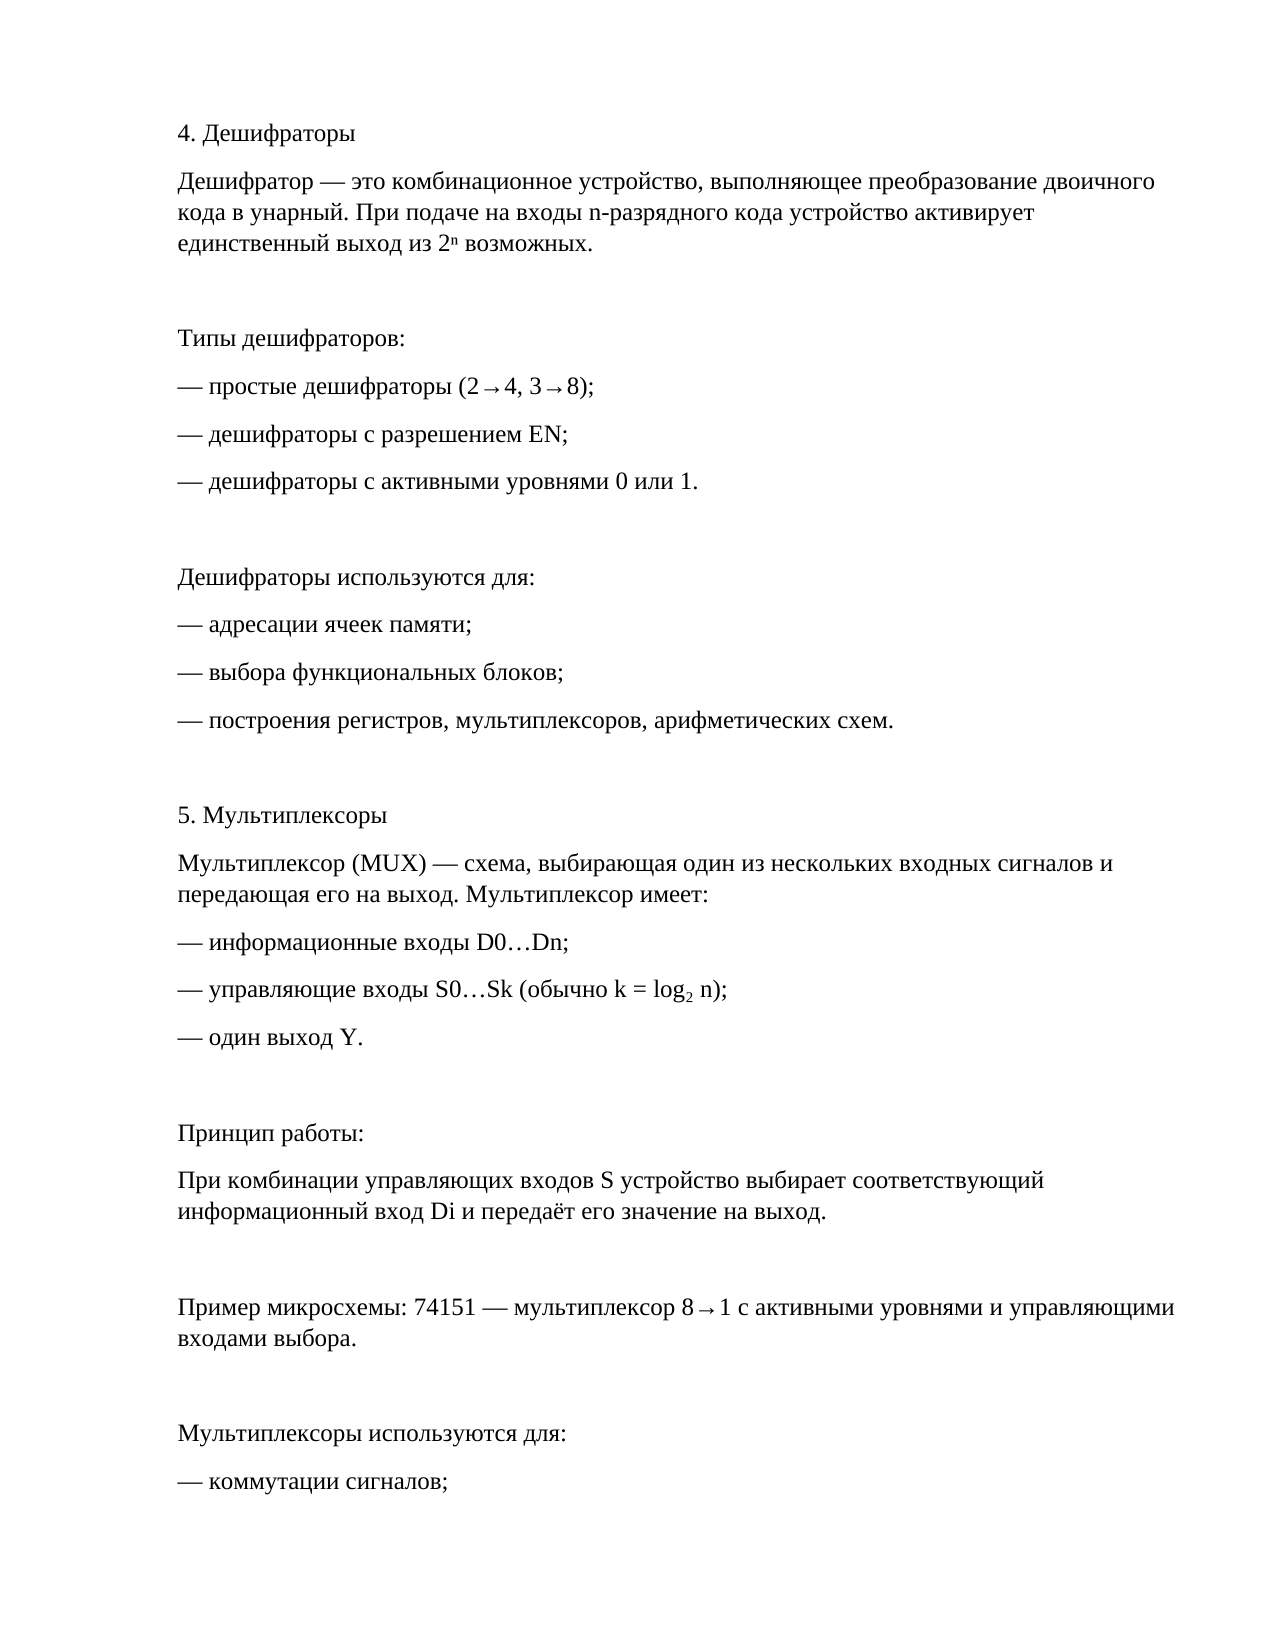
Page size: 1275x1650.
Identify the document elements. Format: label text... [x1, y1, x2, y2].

text Принцип работы: [177, 1118, 1186, 1146]
text — адресации ячеек памяти; [177, 609, 1186, 638]
text — один выход Y. [177, 1022, 1186, 1051]
text При комбинации управляющих входов S устройство выбирает соответствующий информационный вход Di и передаёт его значение на выход. [177, 1165, 1186, 1225]
text Мультиплексоры используются для: [177, 1418, 1186, 1447]
text Дешифраторы используются для: [177, 562, 1186, 591]
text — коммутации сигналов; [177, 1466, 1186, 1495]
text 4. Дешифраторы [177, 118, 1186, 147]
text Пример микросхемы: 74151 — мультиплексор 8→1 с активными уровнями и управляющими входами выбора. [177, 1292, 1186, 1352]
text 5. Мультиплексоры [177, 800, 1186, 829]
text — информационные входы D0…Dn; [177, 927, 1186, 956]
text — дешифраторы с активными уровнями 0 или 1. [177, 466, 1186, 495]
text — управляющие входы S0…Sk (обычно k = log₂ n); [177, 974, 1186, 1003]
text — построения регистров, мультиплексоров, арифметических схем. [177, 705, 1186, 734]
text — простые дешифраторы (2→4, 3→8); [177, 371, 1186, 400]
text — дешифраторы с разрешением EN; [177, 419, 1186, 447]
text Типы дешифраторов: [177, 323, 1186, 352]
text Дешифратор — это комбинационное устройство, выполняющее преобразование двоичного кода в унарный. При подаче на входы n-разрядного кода устройство активирует единственный выход из 2ⁿ возможных. [177, 166, 1186, 257]
text Мультиплексор (MUX) — схема, выбирающая один из нескольких входных сигналов и передающая его на выход. Мультиплексор имеет: [177, 848, 1186, 908]
text — выбора функциональных блоков; [177, 657, 1186, 686]
